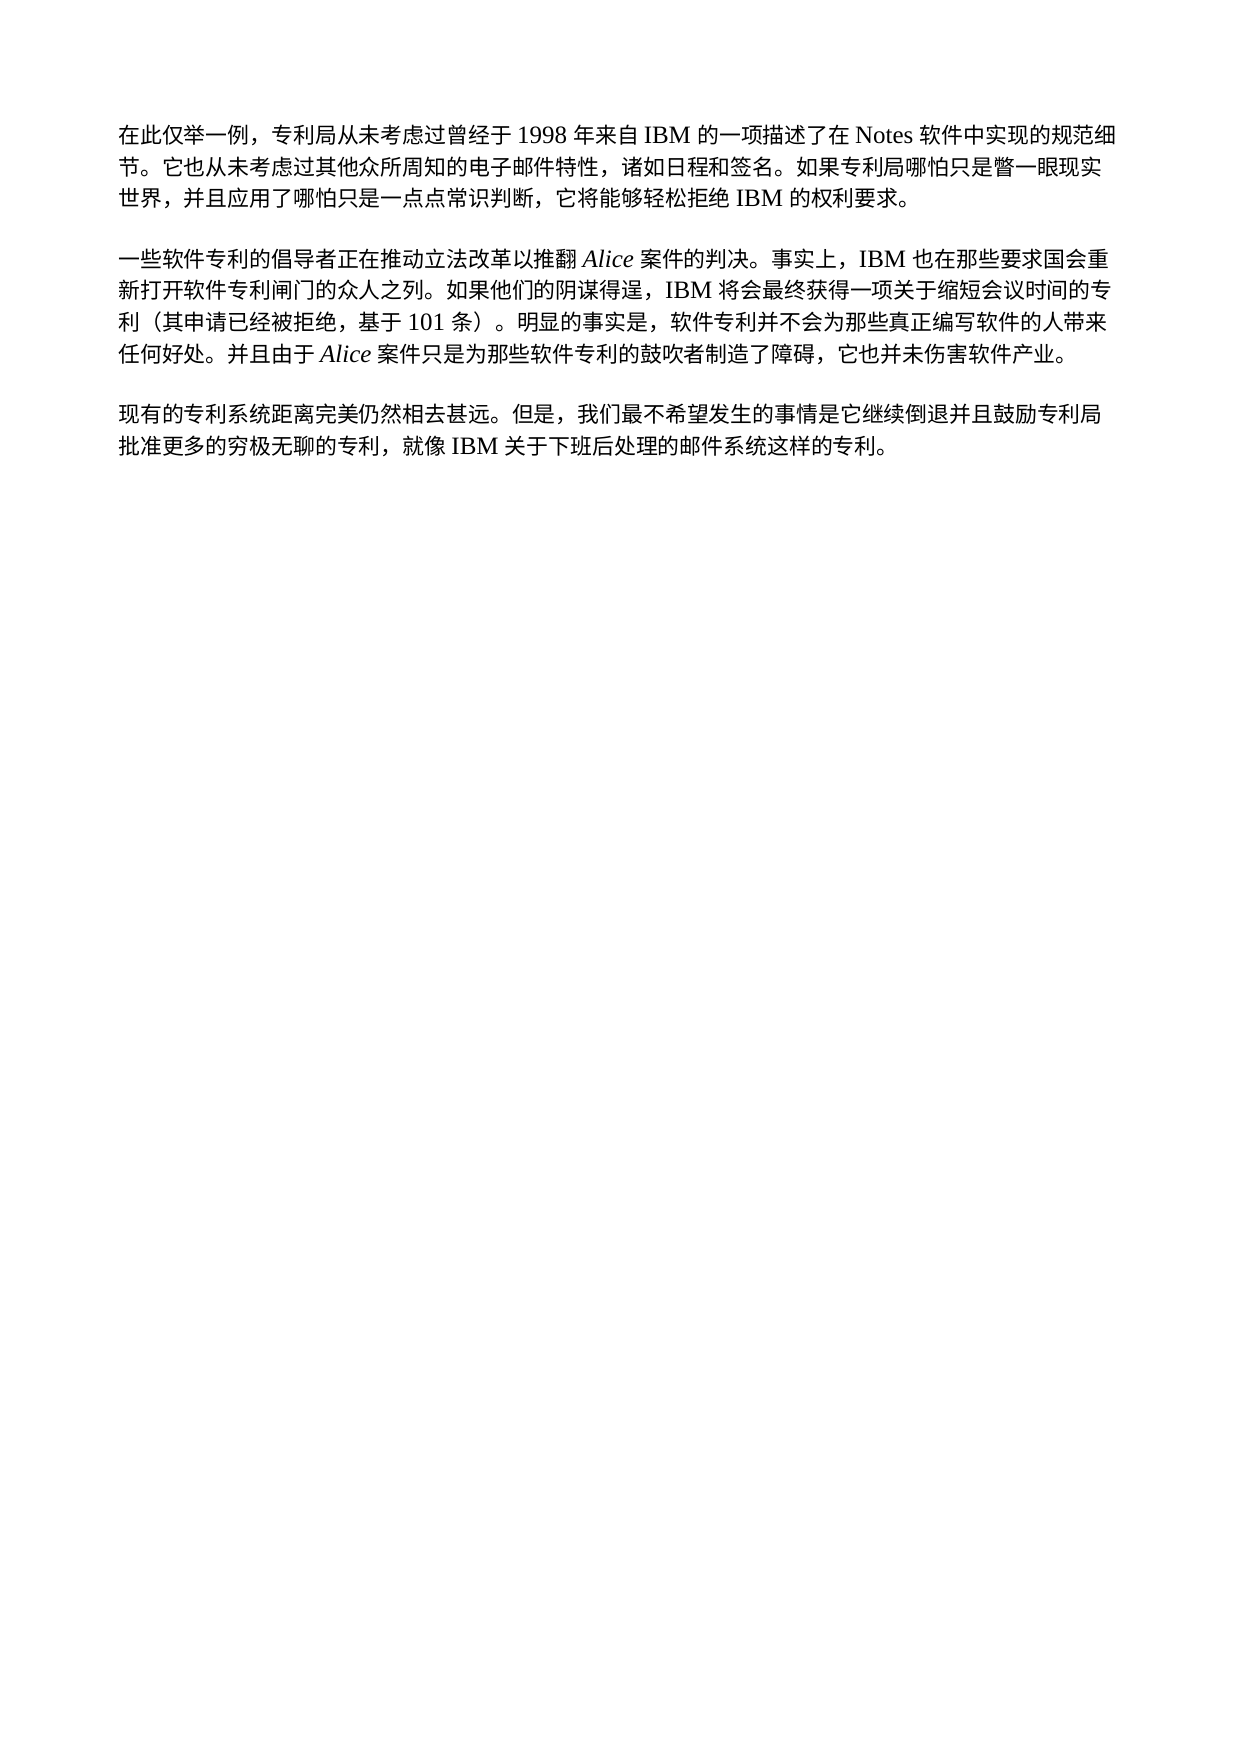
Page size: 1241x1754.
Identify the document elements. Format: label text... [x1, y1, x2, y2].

text 在此仅举一例，专利局从未考虑过曾经于 1998 年来自 IBM 的一项描述了在 Notes 软件中实现的规范细节。它也从未考虑过其他众所周知的电子邮件特性，诸如日程和签名。如果专利局哪怕只是瞥一眼现实世界，并且应用了哪怕只是一点点常识判断，它将能够轻松拒绝 IBM 的权利要求。 [118, 118, 1122, 213]
text 一些软件专利的倡导者正在推动立法改革以推翻 Alice 案件的判决。事实上，IBM 也在那些要求国会重新打开软件专利闸门的众人之列。如果他们的阴谋得逞，IBM 将会最终获得一项关于缩短会议时间的专利（其申请已经被拒绝，基于 101 条）。明显的事实是，软件专利并不会为那些真正编写软件的人带来任何好处。并且由于 Alice 案件只是为那些软件专利的鼓吹者制造了障碍，它也并未伤害软件产业。 [118, 242, 1122, 368]
text 现有的专利系统距离完美仍然相去甚远。但是，我们最不希望发生的事情是它继续倒退并且鼓励专利局批准更多的穷极无聊的专利，就像 IBM 关于下班后处理的邮件系统这样的专利。 [118, 397, 1122, 461]
